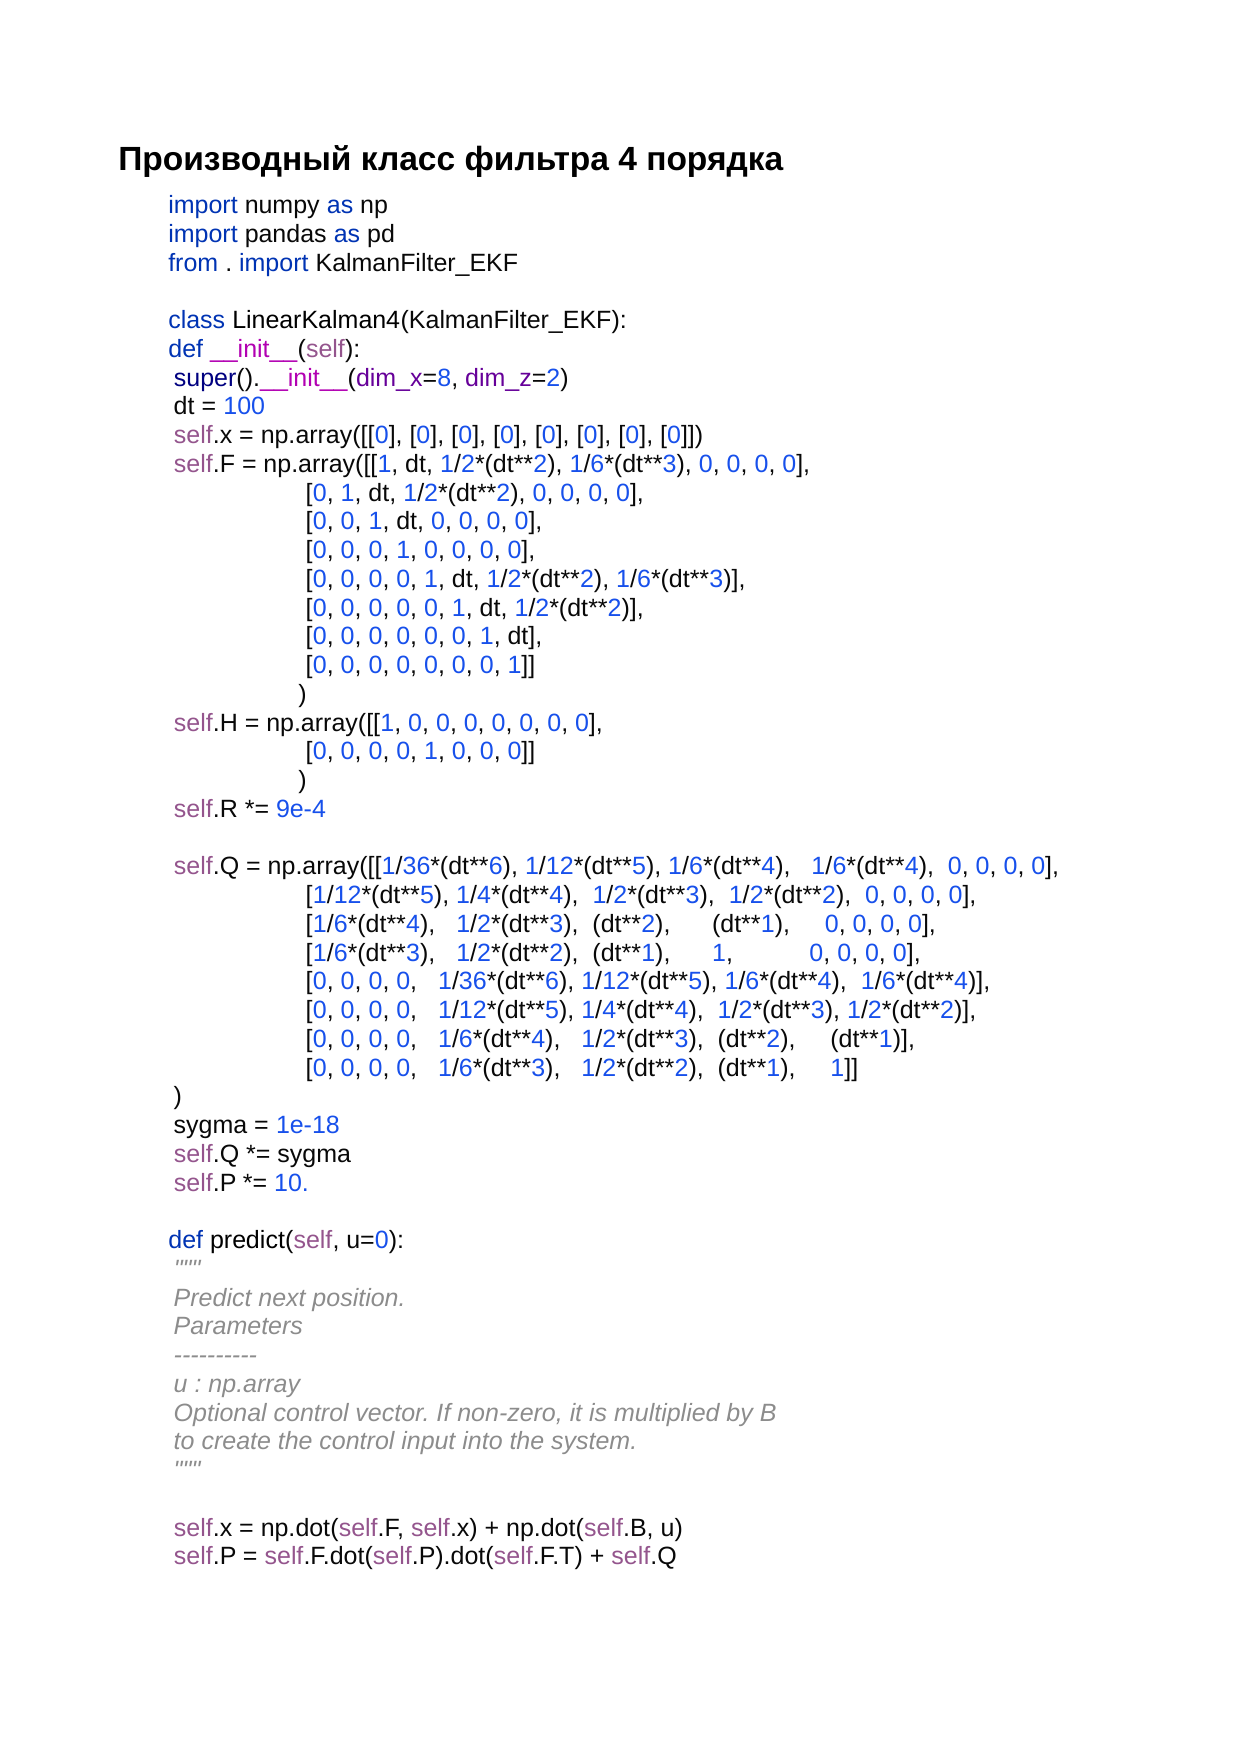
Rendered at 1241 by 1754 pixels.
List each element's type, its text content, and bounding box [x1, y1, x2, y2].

text def __init__(self): super().__init__(dim_x=8, dim_z=2) dt = 100 self.x = np.array([[0], [0], [0], [0], [0], [0], [0], [0]]) self.F = np.array([[1, dt, 1/2*(dt**2), 1/6*(dt**3), 0, 0, 0, 0], [0, 1, dt, 1/2*(dt**2), 0, 0, 0, 0], [0, 0, 1, dt, 0, 0, 0, 0], [0, 0, 0, 1, 0, 0, 0, 0], [0, 0, 0, 0, 1, dt, 1/2*(dt**2), 1/6*(dt**3)], [0, 0, 0, 0, 0, 1, dt, 1/2*(dt**2)], [0, 0, 0, 0, 0, 0, 1, dt], [0, 0, 0, 0, 0, 0, 0, 1]] ) self.H = np.array([[1, 0, 0, 0, 0, 0, 0, 0], [0, 0, 0, 0, 1, 0, 0, 0]] ) self.R *= 9e-4 self.Q = np.array([[1/36*(dt**6), 1/12*(dt**5), 1/6*(dt**4), 1/6*(dt**4), 0, 0, 0, 0], [1/12*(dt**5), 1/4*(dt**4), 1/2*(dt**3), 1/2*(dt**2), 0, 0, 0, 0], [1/6*(dt**4), 1/2*(dt**3), (dt**2), (dt**1), 0, 0, 0, 0], [1/6*(dt**3), 1/2*(dt**2), (dt**1), 1, 0, 0, 0, 0], [0, 0, 0, 0, 1/36*(dt**6), 1/12*(dt**5), 1/6*(dt**4), 1/6*(dt**4)], [0, 0, 0, 0, 1/12*(dt**5), 1/4*(dt**4), 1/2*(dt**3), 1/2*(dt**2)], [0, 0, 0, 0, 1/6*(dt**4), 1/2*(dt**3), (dt**2), (dt**1)], [0, 0, 0, 0, 1/6*(dt**3), 1/2*(dt**2), (dt**1), 1]] ) sygma = 1e-18 self.Q *= sygma self.P *= 10. [118, 334, 1122, 1225]
text import pandas as pd [118, 219, 1122, 248]
text import numpy as np [118, 190, 1122, 219]
text class LinearKalman4(KalmanFilter_EKF): [118, 305, 1122, 334]
subtitle Производный класс фильтра 4 порядка [118, 139, 1122, 178]
text from . import KalmanFilter_EKF [118, 248, 1122, 276]
text def predict(self, u=0): """ Predict next position. Parameters ---------- u : np.array Optional control vector. If non-zero, it is multiplied by B to create the control input into the system. """ self.x = np.dot(self.F, self.x) + np.dot(self.B, u) self.P = self.F.dot(self.P).dot(self.F.T) + self.Q [118, 1225, 1122, 1599]
